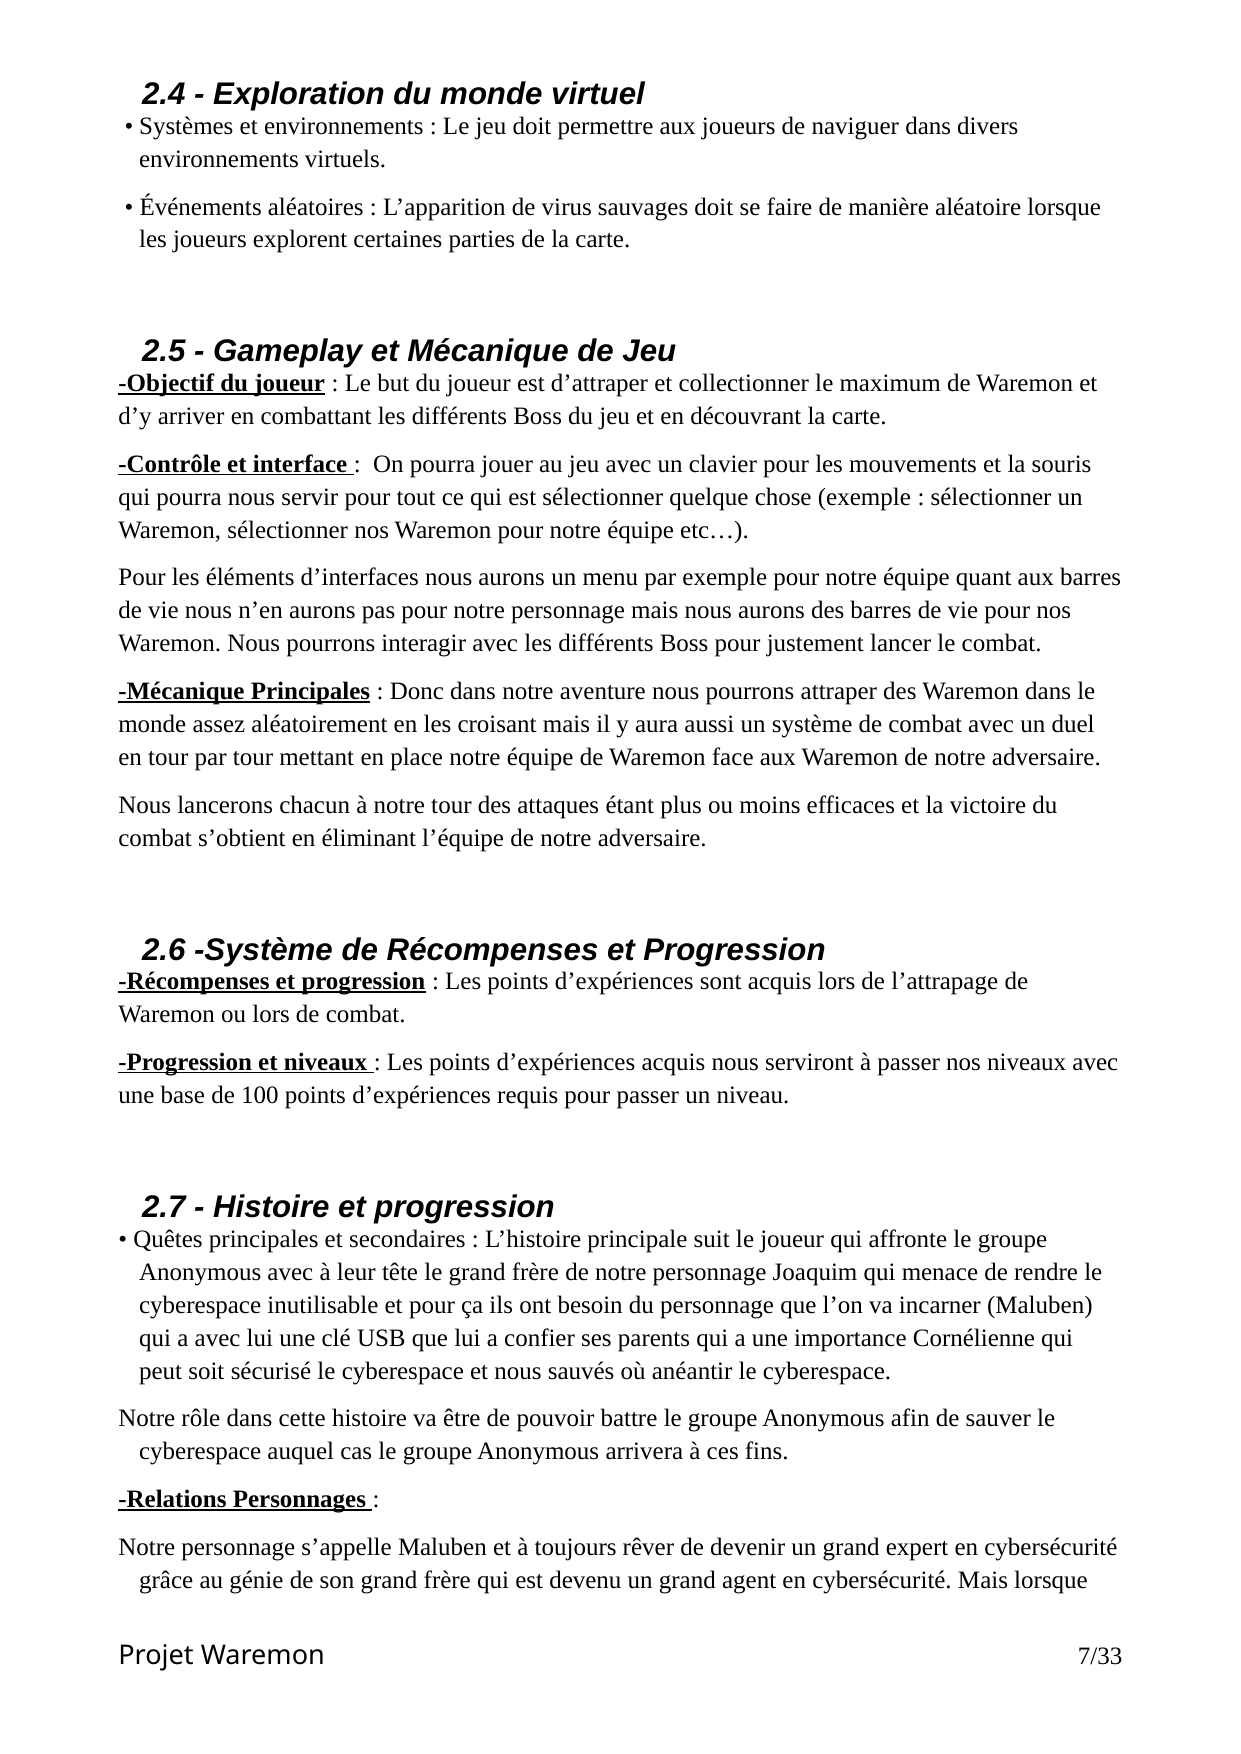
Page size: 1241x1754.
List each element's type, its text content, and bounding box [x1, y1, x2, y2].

subtitle 2.5 - Gameplay et Mécanique de Jeu [142, 332, 1122, 368]
text -Mécanique Principales : Donc dans notre aventure nous pourrons attraper des Waremon dans le monde assez aléatoirement en les croisant mais il y aura aussi un système de combat avec un duel en tour par tour mettant en place notre équipe de Waremon face aux Waremon de notre adversaire. [118, 676, 1122, 771]
text -Progression et niveaux : Les points d’expériences acquis nous serviront à passer nos niveaux avec une base de 100 points d’expériences requis pour passer un niveau. [118, 1047, 1122, 1109]
subtitle 2.6 -Système de Récompenses et Progression [142, 931, 1122, 966]
text -Objectif du joueur : Le but du joueur est d’attraper et collectionner le maximum de Waremon et d’y arriver en combattant les différents Boss du jeu et en découvrant la carte. [118, 368, 1122, 430]
text -Relations Personnages : [118, 1484, 1122, 1513]
subtitle 2.4 - Exploration du monde virtuel [142, 75, 1122, 111]
text Notre rôle dans cette histoire va être de pouvoir battre le groupe Anonymous afin de sauver le cyberespace auquel cas le groupe Anonymous arrivera à ces fins. [118, 1403, 1122, 1465]
text • Événements aléatoires : L’apparition de virus sauvages doit se faire de manière aléatoire lorsque les joueurs explorent certaines parties de la carte. [118, 192, 1122, 253]
text Nous lancerons chacun à notre tour des attaques étant plus ou moins efficaces et la victoire du combat s’obtient en éliminant l’équipe de notre adversaire. [118, 790, 1122, 852]
text Notre personnage s’appelle Maluben et à toujours rêver de devenir un grand expert en cybersécurité grâce au génie de son grand frère qui est devenu un grand agent en cybersécurité. Mais lorsque [118, 1532, 1122, 1593]
text Pour les éléments d’interfaces nous aurons un menu par exemple pour notre équipe quant aux barres de vie nous n’en aurons pas pour notre personnage mais nous aurons des barres de vie pour nos Waremon. Nous pourrons interagir avec les différents Boss pour justement lancer le combat. [118, 562, 1122, 657]
text • Systèmes et environnements : Le jeu doit permettre aux joueurs de naviguer dans divers environnements virtuels. [118, 111, 1122, 173]
subtitle 2.7 - Histoire et progression [142, 1188, 1122, 1224]
text -Contrôle et interface : On pourra jouer au jeu avec un clavier pour les mouvements et la souris qui pourra nous servir pour tout ce qui est sélectionner quelque chose (exemple : sélectionner un Waremon, sélectionner nos Waremon pour notre équipe etc…). [118, 449, 1122, 544]
text -Récompenses et progression : Les points d’expériences sont acquis lors de l’attrapage de Waremon ou lors de combat. [118, 966, 1122, 1028]
text • Quêtes principales et secondaires : L’histoire principale suit le joueur qui affronte le groupe Anonymous avec à leur tête le grand frère de notre personnage Joaquim qui menace de rendre le cyberespace inutilisable et pour ça ils ont besoin du personnage que l’on va incarner (Maluben) qui a avec lui une clé USB que lui a confier ses parents qui a une importance Cornélienne qui peut soit sécurisé le cyberespace et nous sauvés où anéantir le cyberespace. [118, 1224, 1122, 1384]
